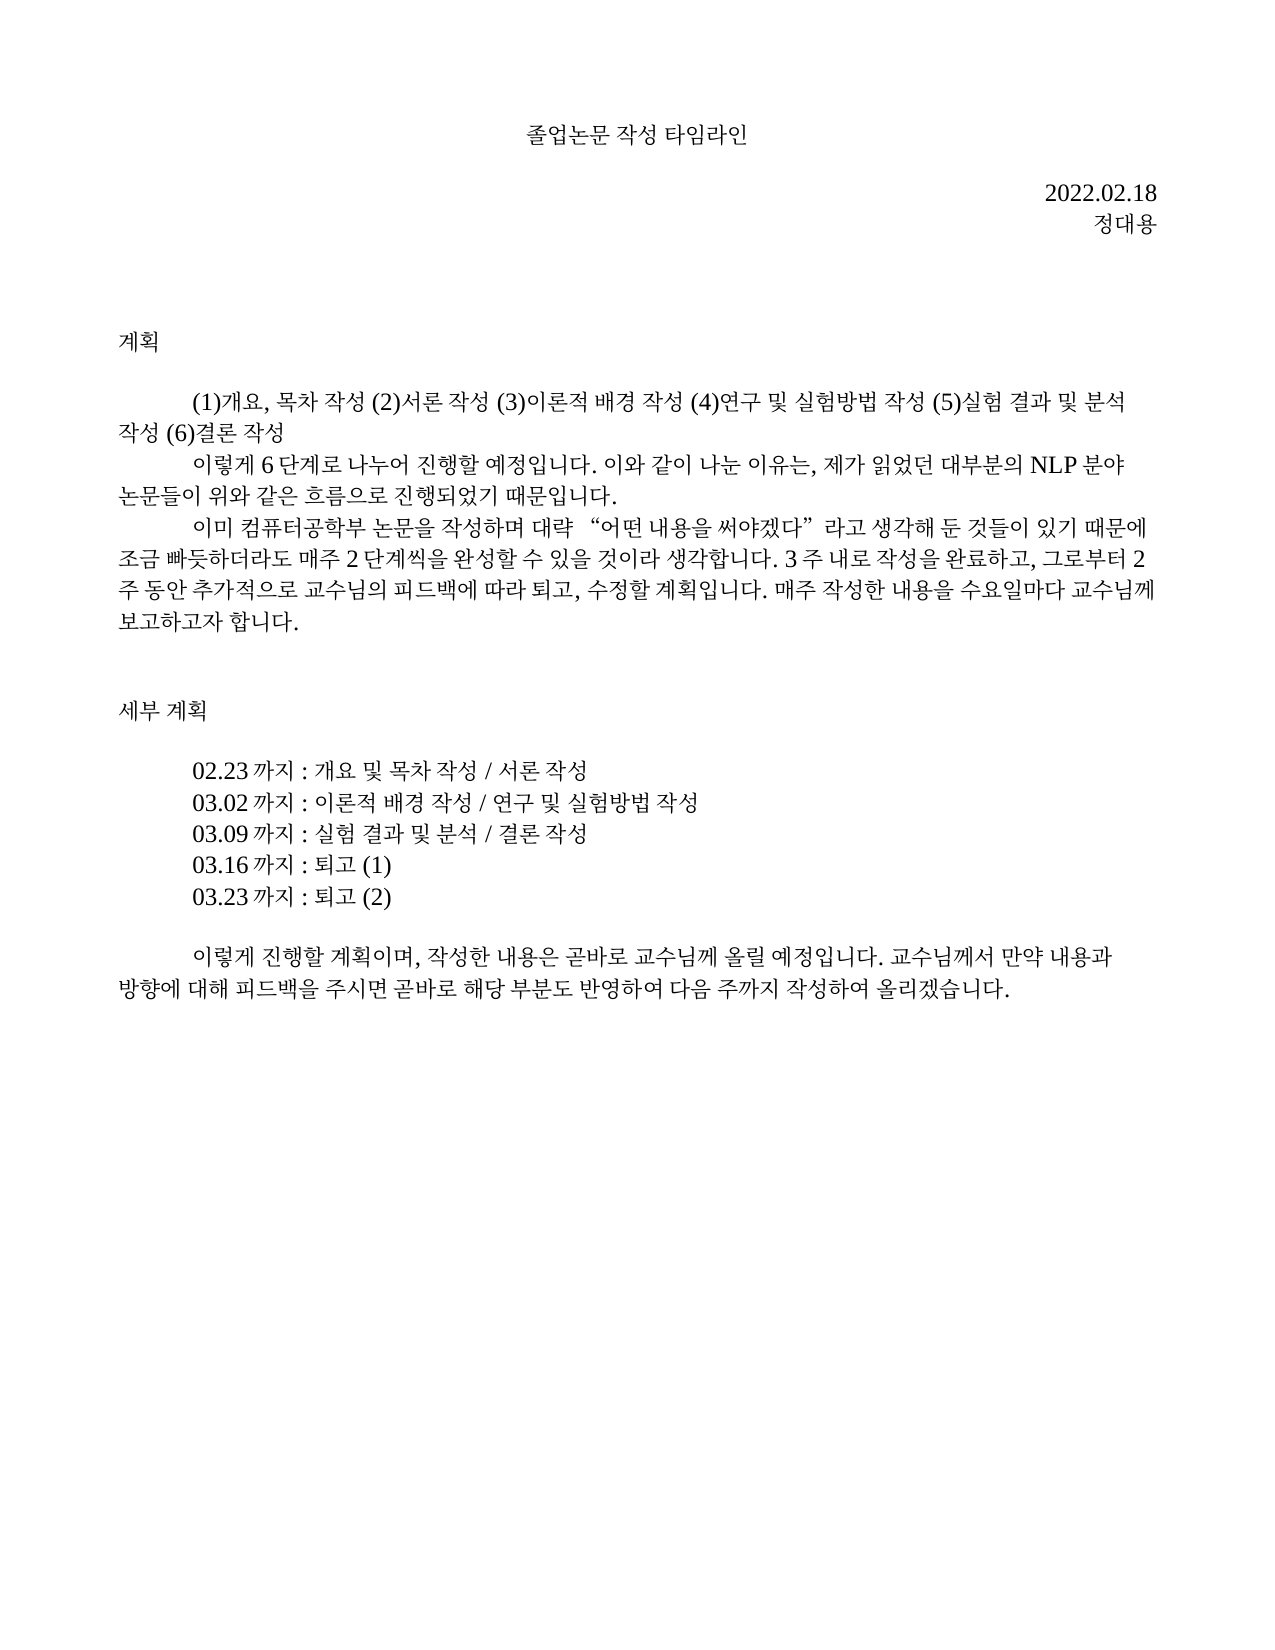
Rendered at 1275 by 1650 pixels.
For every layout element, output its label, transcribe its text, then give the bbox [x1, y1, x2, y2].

text (1)개요, 목차 작성 (2)서론 작성 (3)이론적 배경 작성 (4)연구 및 실험방법 작성 (5)실험 결과 및 분석 작성 (6)결론 작성 [118, 385, 1157, 448]
text 세부 계획 [118, 694, 1157, 726]
text 2022.02.18 [118, 178, 1157, 207]
text 03.09까지 : 실험 결과 및 분석 / 결론 작성 [118, 817, 1157, 849]
text 03.23까지 : 퇴고 (2) [118, 880, 1157, 912]
text 이미 컴퓨터공학부 논문을 작성하며 대략 “어떤 내용을 써야겠다”라고 생각해 둔 것들이 있기 때문에 조금 빠듯하더라도 매주 2단계씩을 완성할 수 있을 것이라 생각합니다. 3주 내로 작성을 완료하고, 그로부터 2주 동안 추가적으로 교수님의 피드백에 따라 퇴고, 수정할 계획입니다. 매주 작성한 내용을 수요일마다 교수님께 보고하고자 합니다. [118, 511, 1157, 637]
text 이렇게 진행할 계획이며, 작성한 내용은 곧바로 교수님께 올릴 예정입니다. 교수님께서 만약 내용과 방향에 대해 피드백을 주시면 곧바로 해당 부분도 반영하여 다음 주까지 작성하여 올리겠습니다. [118, 940, 1157, 1003]
text 졸업논문 작성 타임라인 [118, 118, 1157, 149]
text 계획 [118, 325, 1157, 356]
text 정대용 [118, 207, 1157, 238]
text 03.02까지 : 이론적 배경 작성 / 연구 및 실험방법 작성 [118, 786, 1157, 817]
text 이렇게 6단계로 나누어 진행할 예정입니다. 이와 같이 나눈 이유는, 제가 읽었던 대부분의 NLP 분야 논문들이 위와 같은 흐름으로 진행되었기 때문입니다. [118, 448, 1157, 511]
text 03.16까지 : 퇴고 (1) [118, 849, 1157, 880]
text 02.23까지 : 개요 및 목차 작성 / 서론 작성 [118, 754, 1157, 786]
